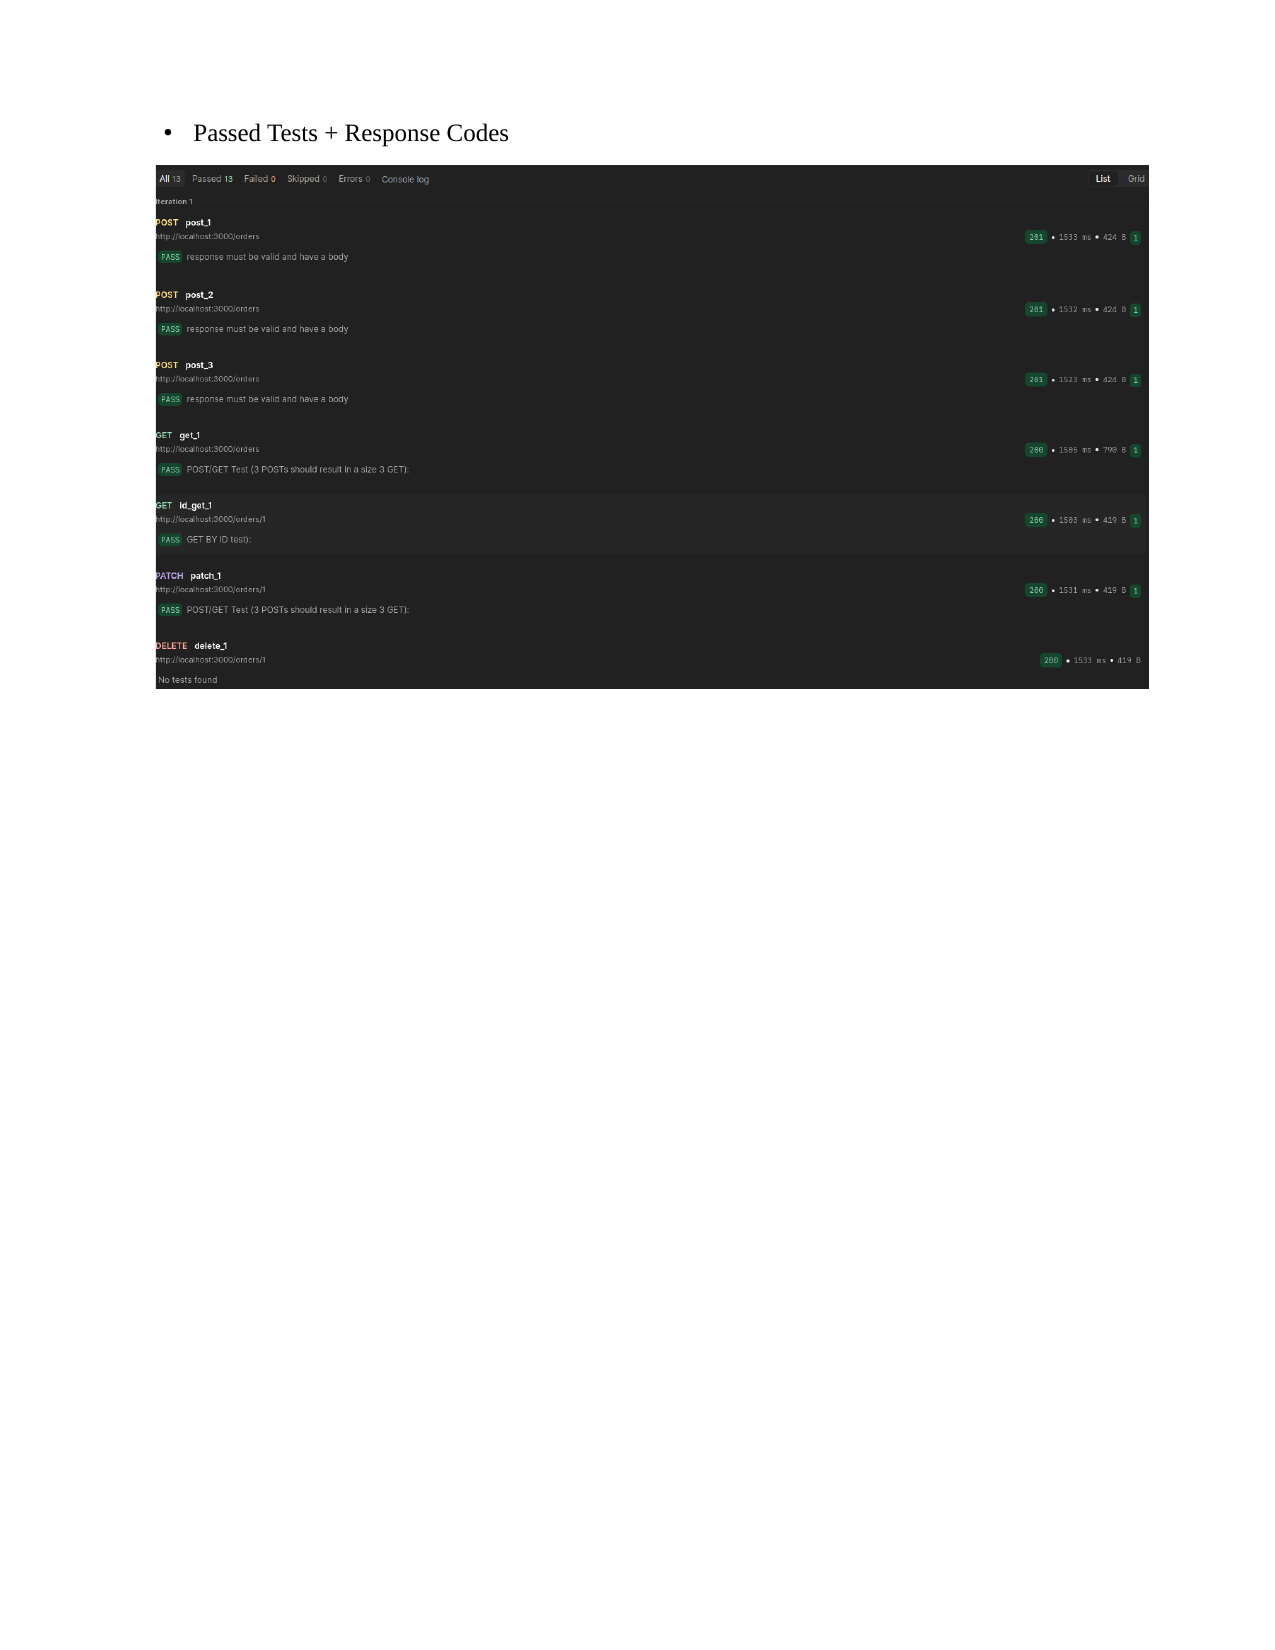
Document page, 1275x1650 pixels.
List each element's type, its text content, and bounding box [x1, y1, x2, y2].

picture [155, 165, 1149, 689]
list Passed Tests + Response Codes [164, 118, 1157, 147]
